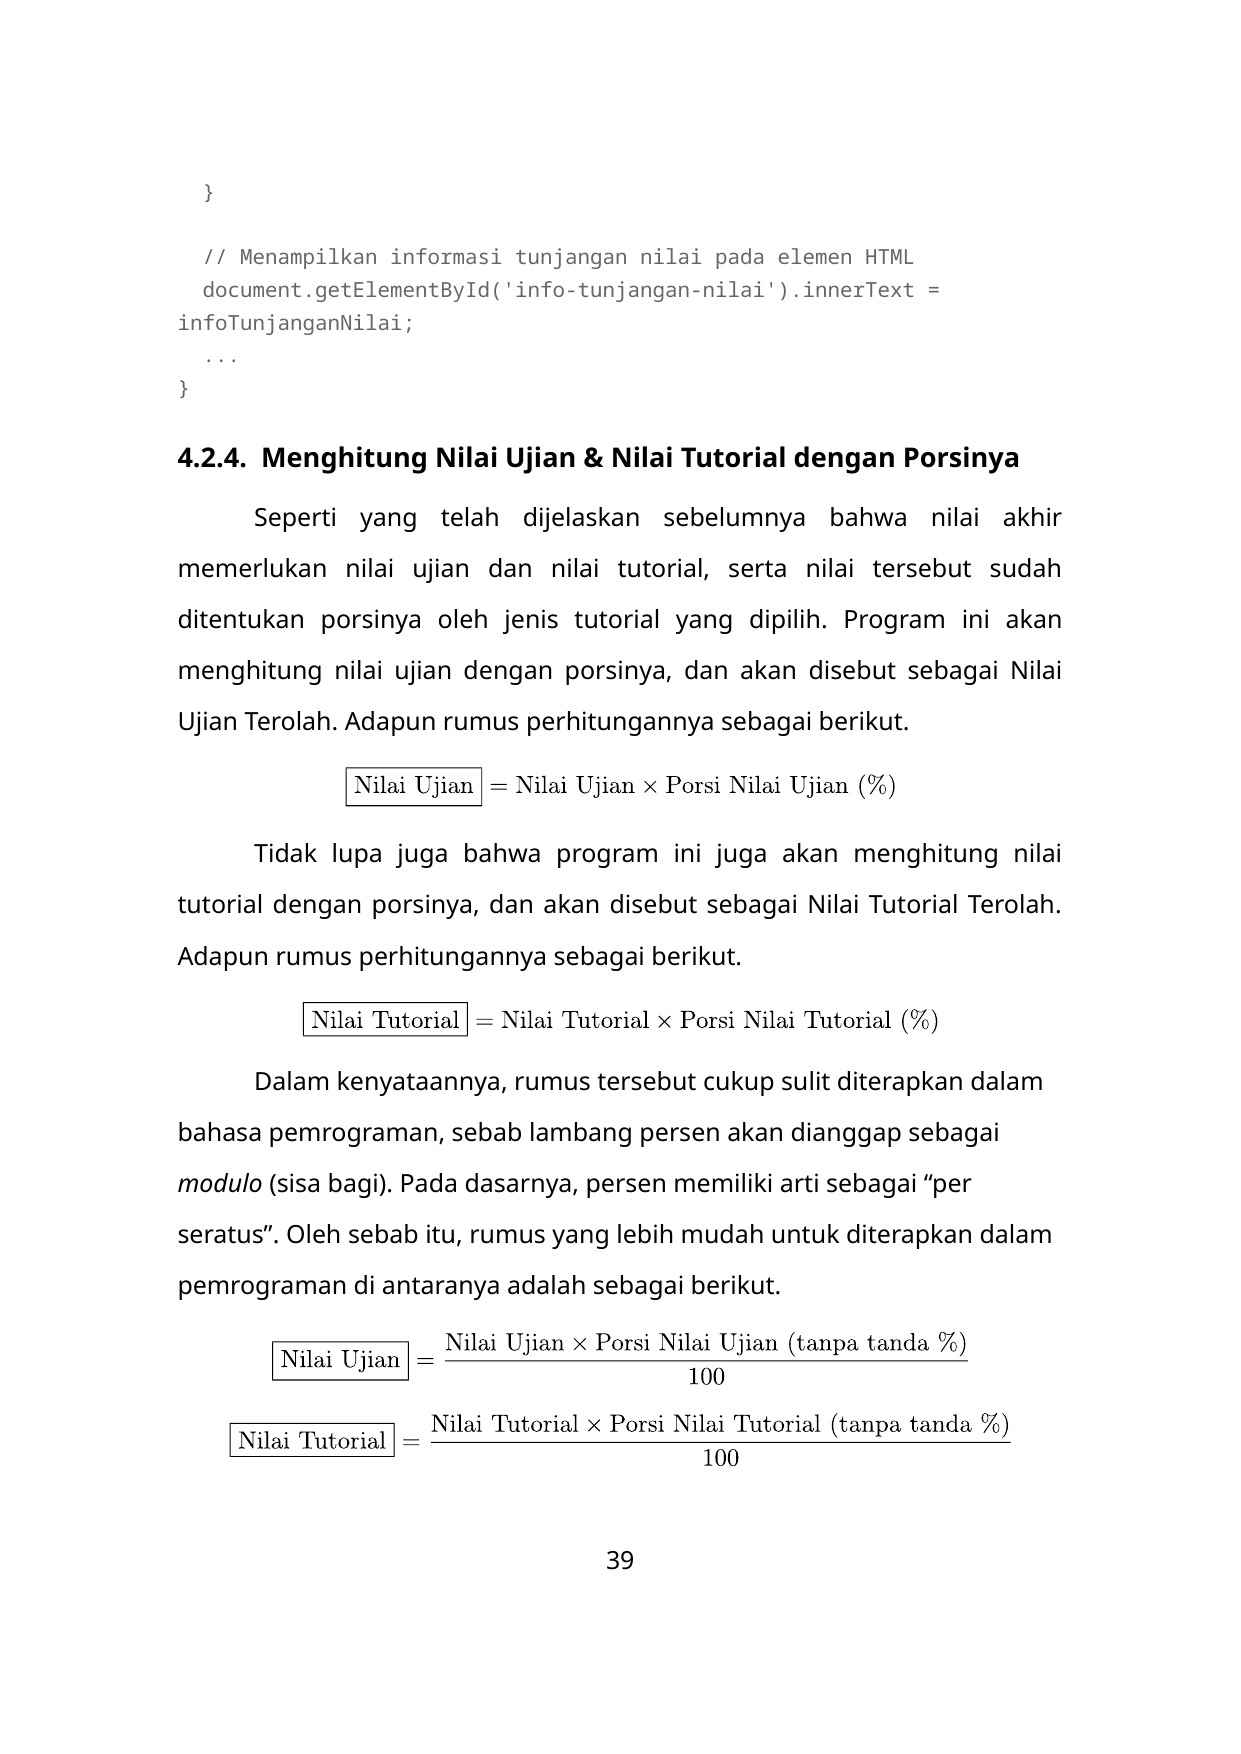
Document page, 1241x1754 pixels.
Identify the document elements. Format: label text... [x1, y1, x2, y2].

text Seperti yang telah dijelaskan sebelumnya bahwa nilai akhir memerlukan nilai ujian dan nilai tutorial, serta nilai tersebut sudah ditentukan porsinya oleh jenis tutorial yang dipilih. Program ini akan menghitung nilai ujian dengan porsinya, dan akan disebut sebagai Nilai Ujian Terolah. Adapun rumus perhitungannya sebagai berikut. [177, 499, 1063, 737]
text ... [177, 340, 1063, 369]
text Dalam kenyataannya, rumus tersebut cukup sulit diterapkan dalam bahasa pemrograman, sebab lambang persen akan dianggap sebagai modulo (sisa bagi). Pada dasarnya, persen memiliki arti sebagai “per seratus”. Oleh sebab itu, rumus yang lebih mudah untuk diterapkan dalam pemrograman di antaranya adalah sebagai berikut. [177, 1064, 1063, 1302]
text // Menampilkan informasi tunjangan nilai pada elemen HTML [177, 242, 1063, 271]
text } [177, 373, 1063, 401]
text document.getElementById('info-tunjangan-nilai').innerText = infoTunjanganNilai; [177, 275, 1063, 336]
text Tidak lupa juga bahwa program ini juga akan menghitung nilai tutorial dengan porsinya, dan akan disebut sebagai Nilai Tutorial Terolah. Adapun rumus perhitungannya sebagai berikut. [177, 836, 1063, 972]
subtitle 4.2.4. Menghitung Nilai Ujian & Nilai Tutorial dengan Porsinya [177, 438, 1063, 475]
text } [177, 177, 1063, 206]
